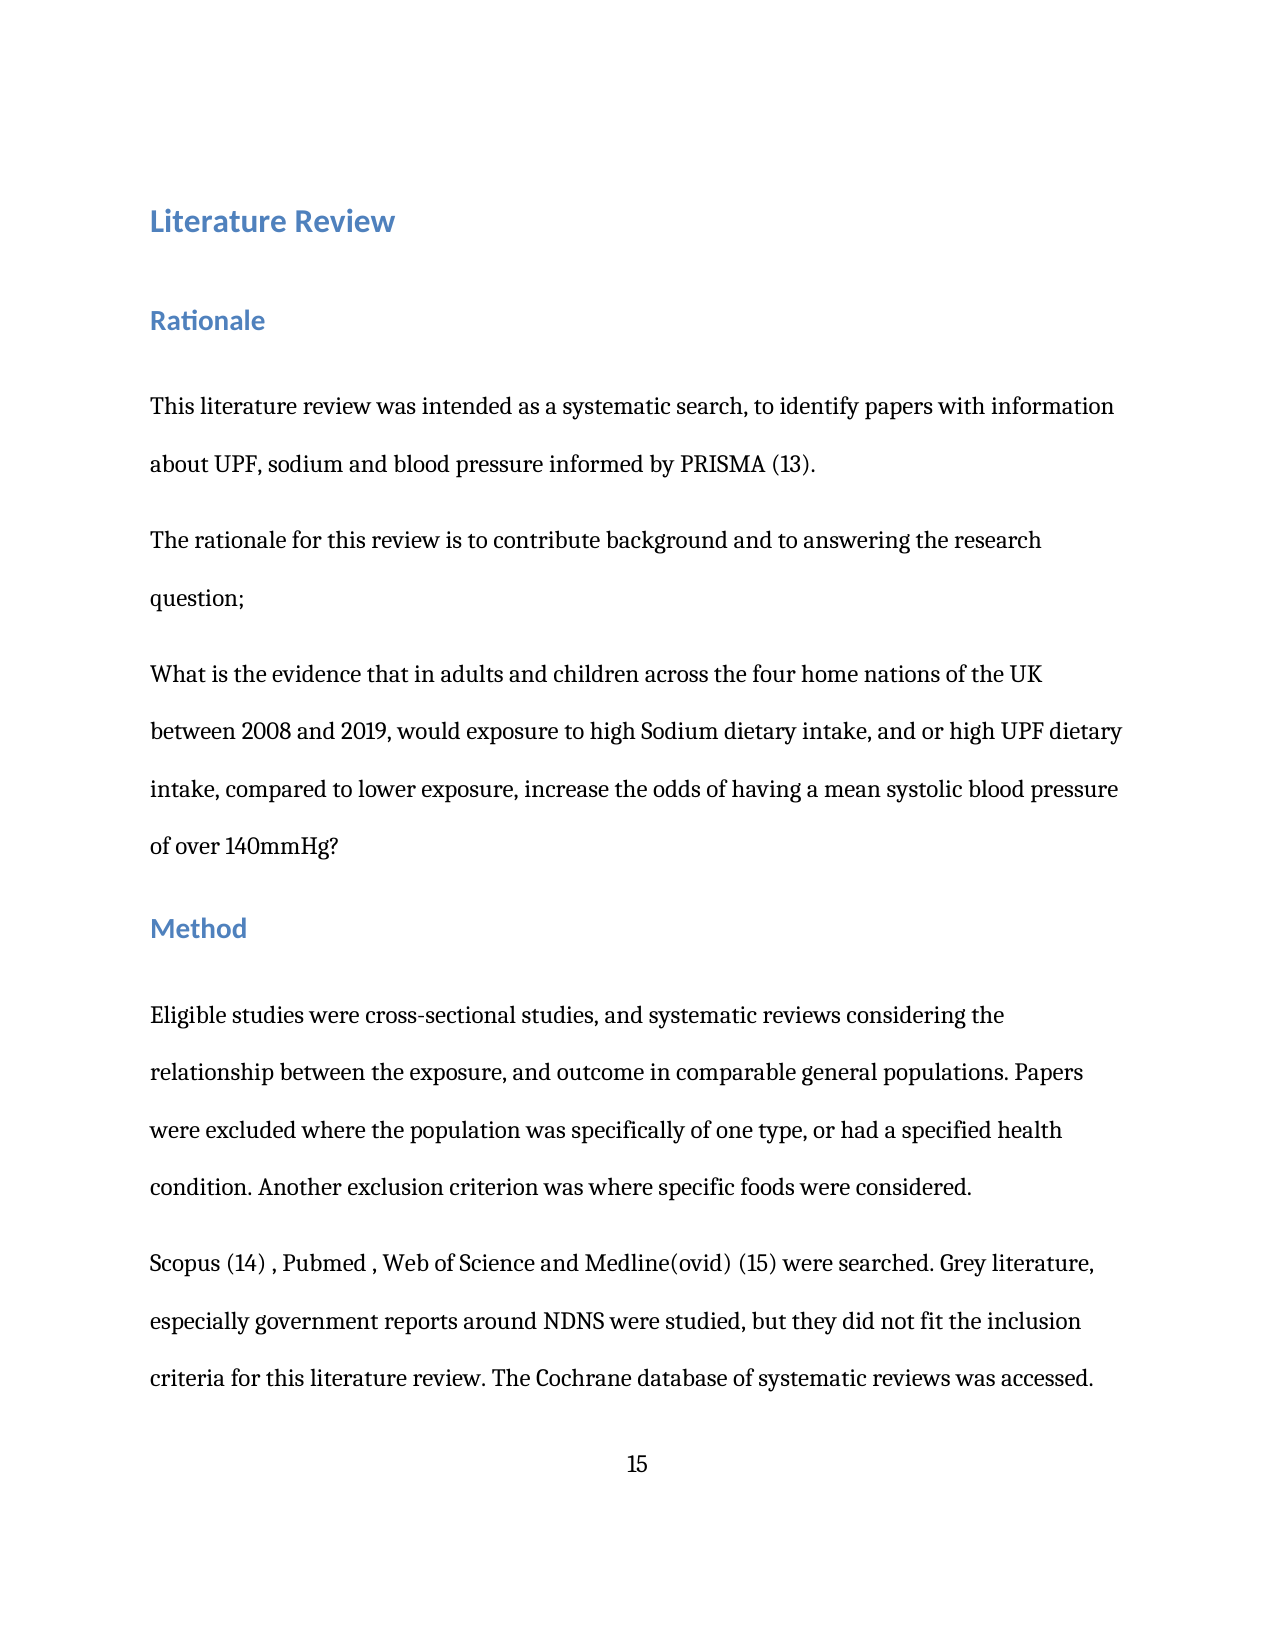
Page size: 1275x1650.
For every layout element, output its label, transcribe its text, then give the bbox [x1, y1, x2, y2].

text The rationale for this review is to contribute background and to answering the research question; [150, 526, 1125, 612]
subtitle Rationale [150, 302, 1125, 338]
text Eligible studies were cross-sectional studies, and systematic reviews considering the relationship between the exposure, and outcome in comparable general populations. Papers were excluded where the population was specifically of one type, or had a specified health condition. Another exclusion criterion was where specific foods were considered. [150, 1001, 1125, 1202]
subtitle Method [150, 911, 1125, 946]
text Scopus (14) , Pubmed , Web of Science and Medline(ovid) (15) were searched. Grey literature, especially government reports around NDNS were studied, but they did not fit the inclusion criteria for this literature review. The Cochrane database of systematic reviews was accessed. [150, 1249, 1125, 1393]
subtitle Literature Review [150, 200, 1125, 241]
text What is the evidence that in adults and children across the four home nations of the UK between 2008 and 2019, would exposure to high Sodium dietary intake, and or high UPF dietary intake, compared to lower exposure, increase the odds of having a mean systolic blood pressure of over 140mmHg? [150, 660, 1125, 861]
text This literature review was intended as a systematic search, to identify papers with information about UPF, sodium and blood pressure informed by PRISMA (13). [150, 392, 1125, 478]
